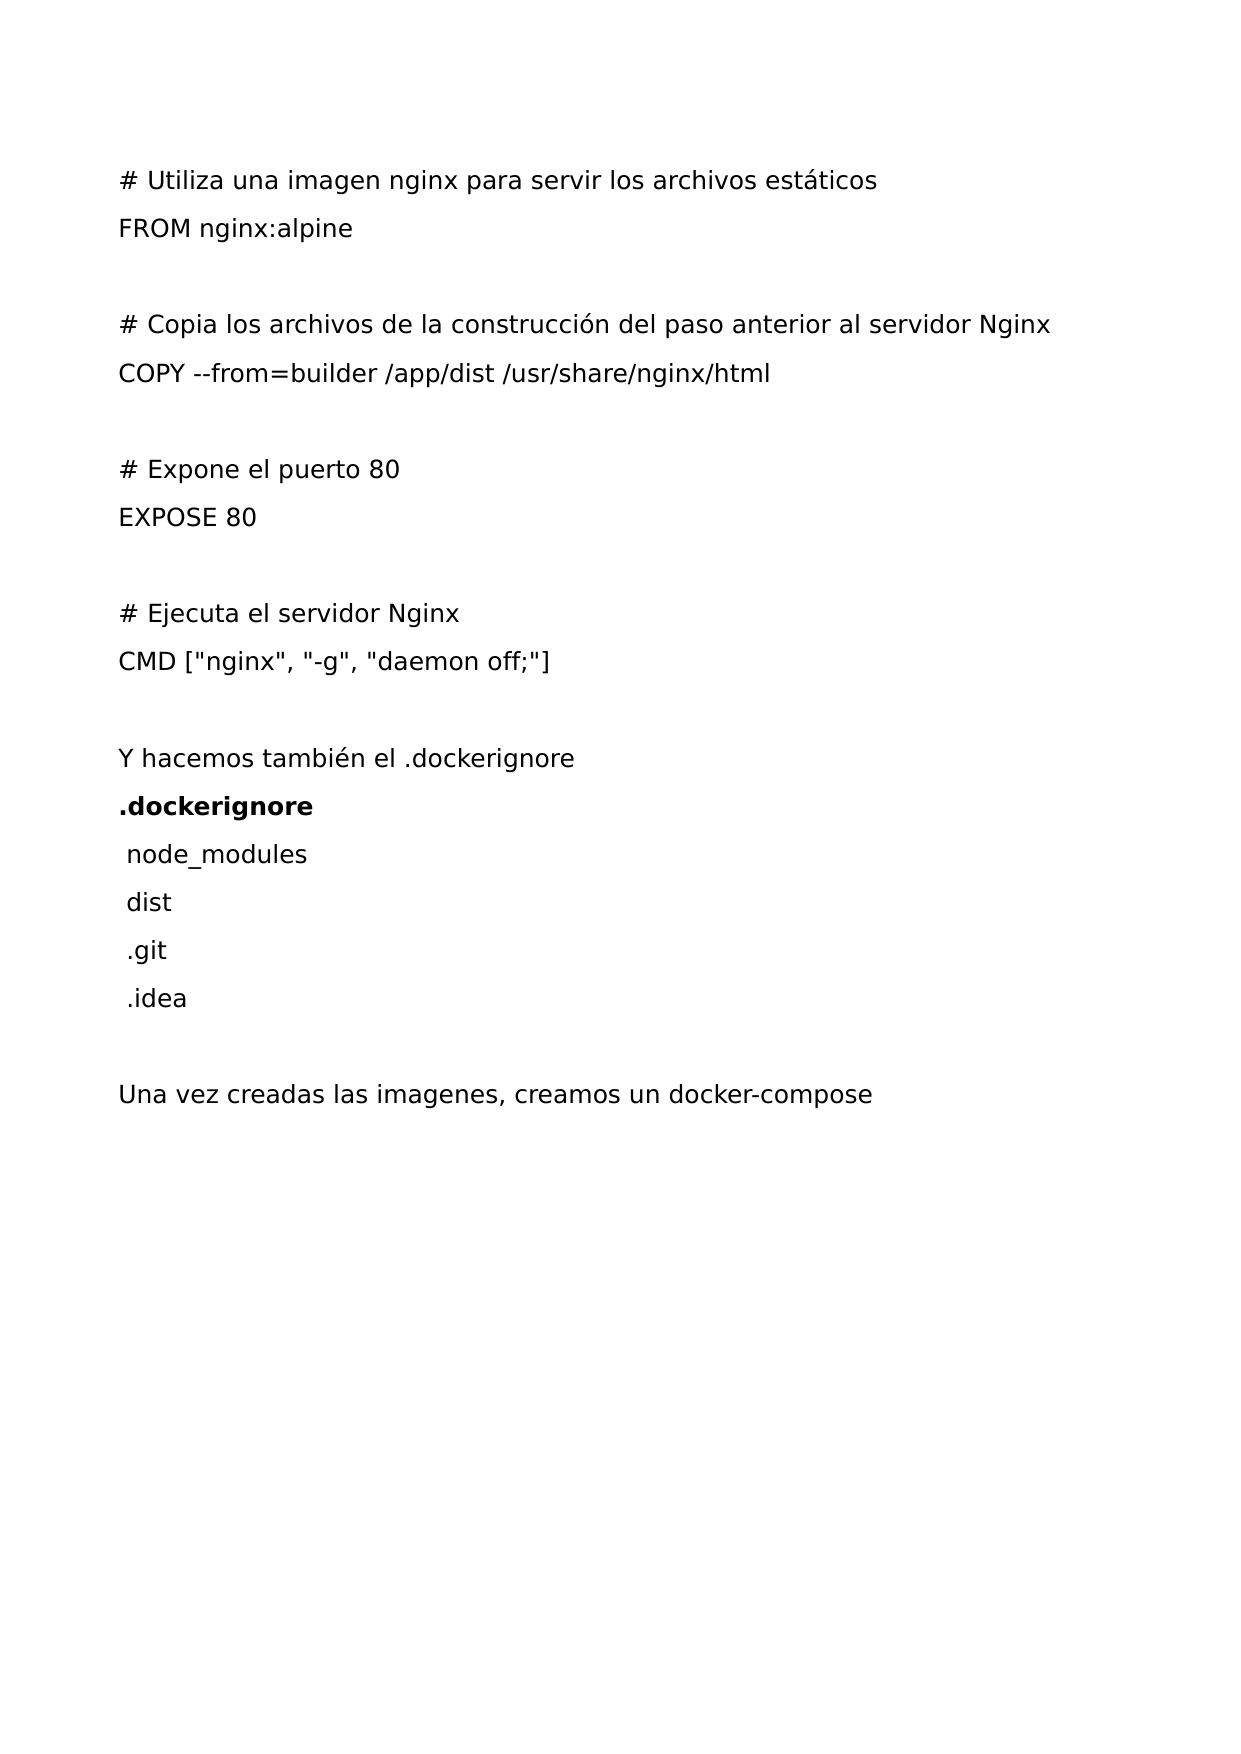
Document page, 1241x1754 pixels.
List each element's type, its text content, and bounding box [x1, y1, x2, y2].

text .git [118, 936, 1122, 965]
text # Ejecuta el servidor Nginx [118, 599, 1122, 628]
text CMD ["nginx", "-g", "daemon off;"] [118, 647, 1122, 677]
text Una vez creadas las imagenes, creamos un docker-compose [118, 1081, 1122, 1110]
text COPY --from=builder /app/dist /usr/share/nginx/html [118, 359, 1122, 388]
text .dockerignore [118, 792, 1122, 821]
text # Utiliza una imagen nginx para servir los archivos estáticos [118, 166, 1122, 195]
text # Copia los archivos de la construcción del paso anterior al servidor Nginx [118, 311, 1122, 340]
text EXPOSE 80 [118, 503, 1122, 532]
text .idea [118, 984, 1122, 1013]
text # Expone el puerto 80 [118, 455, 1122, 484]
text dist [118, 888, 1122, 917]
text FROM nginx:alpine [118, 214, 1122, 243]
text Y hacemos también el .dockerignore [118, 744, 1122, 773]
text node_modules [118, 840, 1122, 869]
